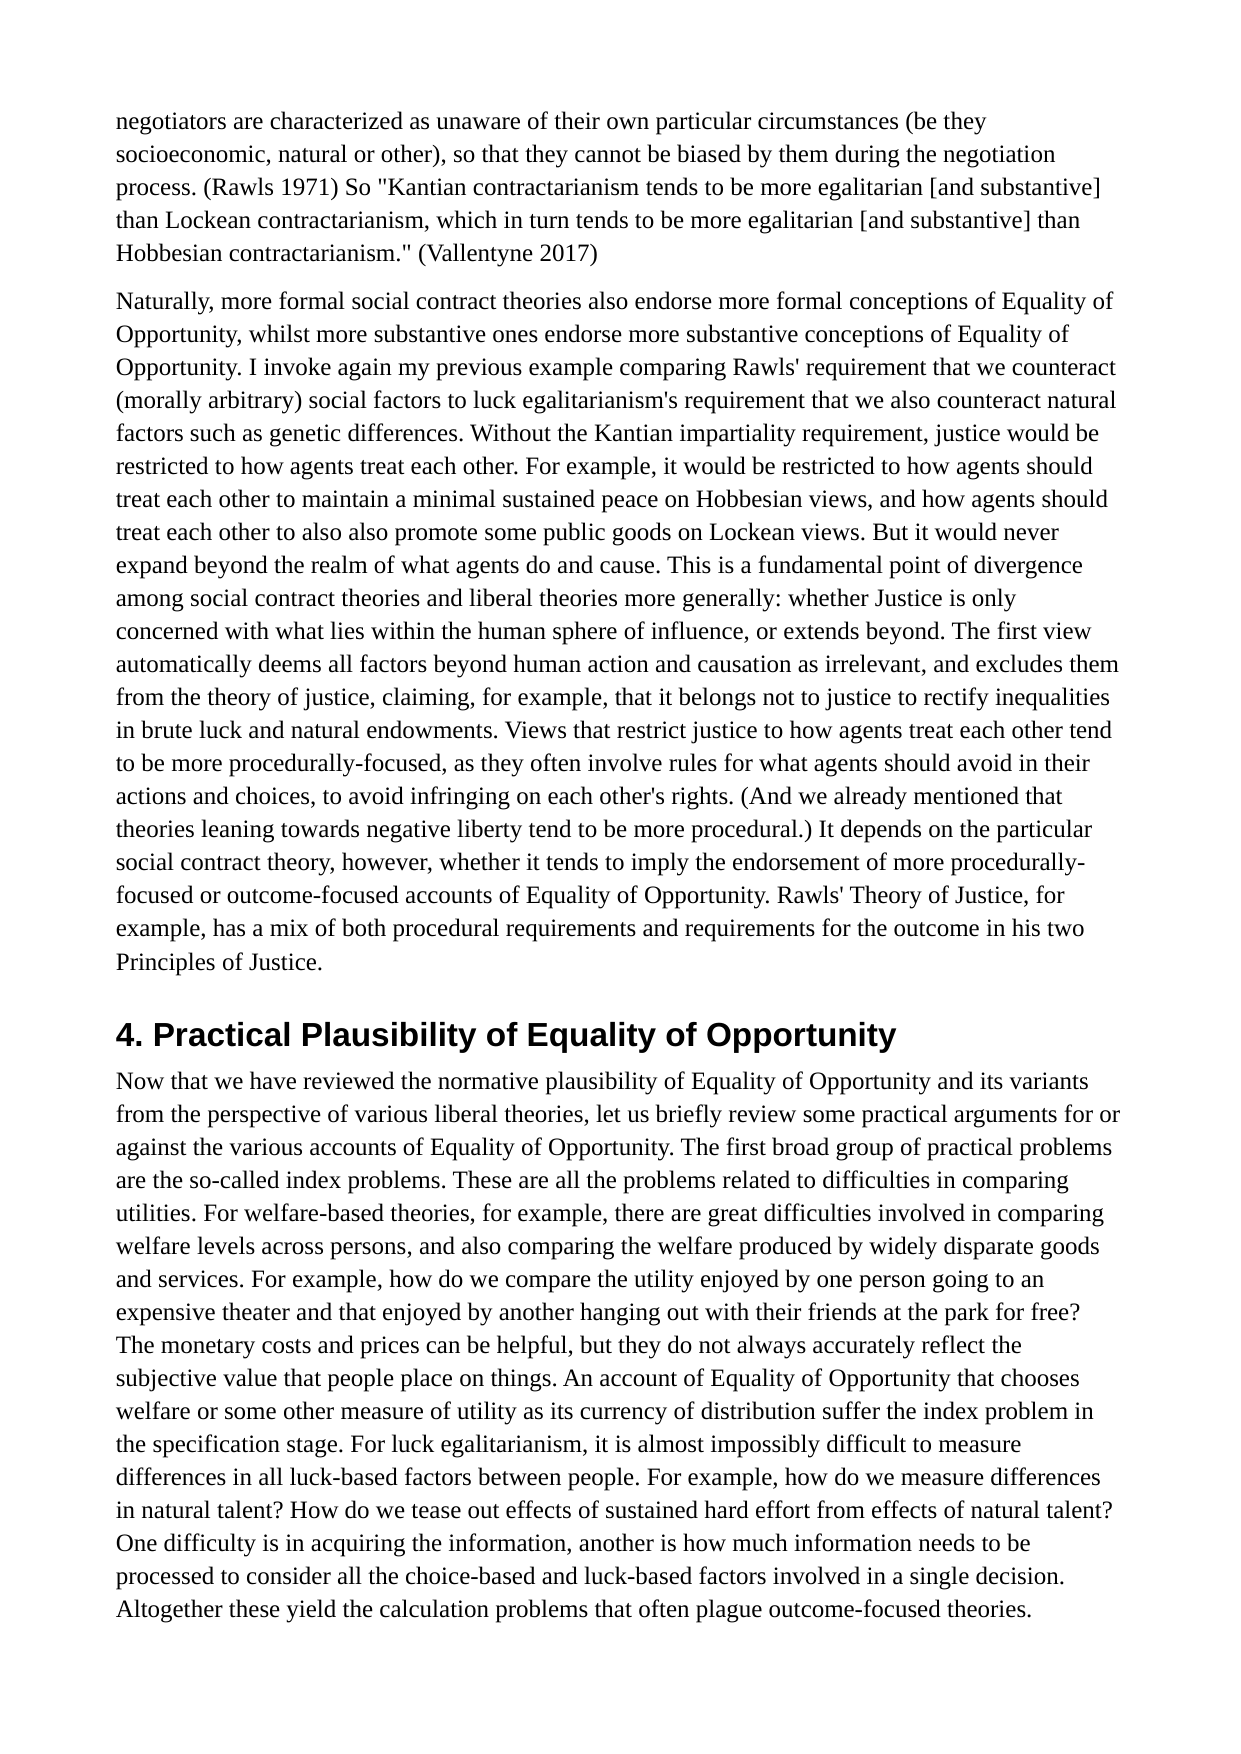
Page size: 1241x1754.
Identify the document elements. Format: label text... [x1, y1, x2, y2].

text Now that we have reviewed the normative plausibility of Equality of Opportunity and its variants from the perspective of various liberal theories, let us briefly review some practical arguments for or against the various accounts of Equality of Opportunity. The first broad group of practical problems are the so-called index problems. These are all the problems related to difficulties in comparing utilities. For welfare-based theories, for example, there are great difficulties involved in comparing welfare levels across persons, and also comparing the welfare produced by widely disparate goods and services. For example, how do we compare the utility enjoyed by one person going to an expensive theater and that enjoyed by another hanging out with their friends at the park for free? The monetary costs and prices can be helpful, but they do not always accurately reflect the subjective value that people place on things. An account of Equality of Opportunity that chooses welfare or some other measure of utility as its currency of distribution suffer the index problem in the specification stage. For luck egalitarianism, it is almost impossibly difficult to measure differences in all luck-based factors between people. For example, how do we measure differences in natural talent? How do we tease out effects of sustained hard effort from effects of natural talent? One difficulty is in acquiring the information, another is how much information needs to be processed to consider all the choice-based and luck-based factors involved in a single decision. Altogether these yield the calculation problems that often plague outcome-focused theories. [116, 1066, 1125, 1623]
text Naturally, more formal social contract theories also endorse more formal conceptions of Equality of Opportunity, whilst more substantive ones endorse more substantive conceptions of Equality of Opportunity. I invoke again my previous example comparing Rawls' requirement that we counteract (morally arbitrary) social factors to luck egalitarianism's requirement that we also counteract natural factors such as genetic differences. Without the Kantian impartiality requirement, justice would be restricted to how agents treat each other. For example, it would be restricted to how agents should treat each other to maintain a minimal sustained peace on Hobbesian views, and how agents should treat each other to also also promote some public goods on Lockean views. But it would never expand beyond the realm of what agents do and cause. This is a fundamental point of divergence among social contract theories and liberal theories more generally: whether Justice is only concerned with what lies within the human sphere of influence, or extends beyond. The first view automatically deems all factors beyond human action and causation as irrelevant, and excludes them from the theory of justice, claiming, for example, that it belongs not to justice to rectify inequalities in brute luck and natural endowments. Views that restrict justice to how agents treat each other tend to be more procedurally-focused, as they often involve rules for what agents should avoid in their actions and choices, to avoid infringing on each other's rights. (And we already mentioned that theories leaning towards negative liberty tend to be more procedural.) It depends on the particular social contract theory, however, whether it tends to imply the endorsement of more procedurally-focused or outcome-focused accounts of Equality of Opportunity. Rawls' Theory of Justice, for example, has a mix of both procedural requirements and requirements for the outcome in his two Principles of Justice. [116, 286, 1125, 975]
subtitle 4. Practical Plausibility of Equality of Opportunity [116, 1015, 1125, 1053]
text negotiators are characterized as unaware of their own particular circumstances (be they socioeconomic, natural or other), so that they cannot be biased by them during the negotiation process. (Rawls 1971) So "Kantian contractarianism tends to be more egalitarian [and substantive] than Lockean contractarianism, which in turn tends to be more egalitarian [and substantive] than Hobbesian contractarianism." (Vallentyne 2017) [116, 106, 1125, 267]
